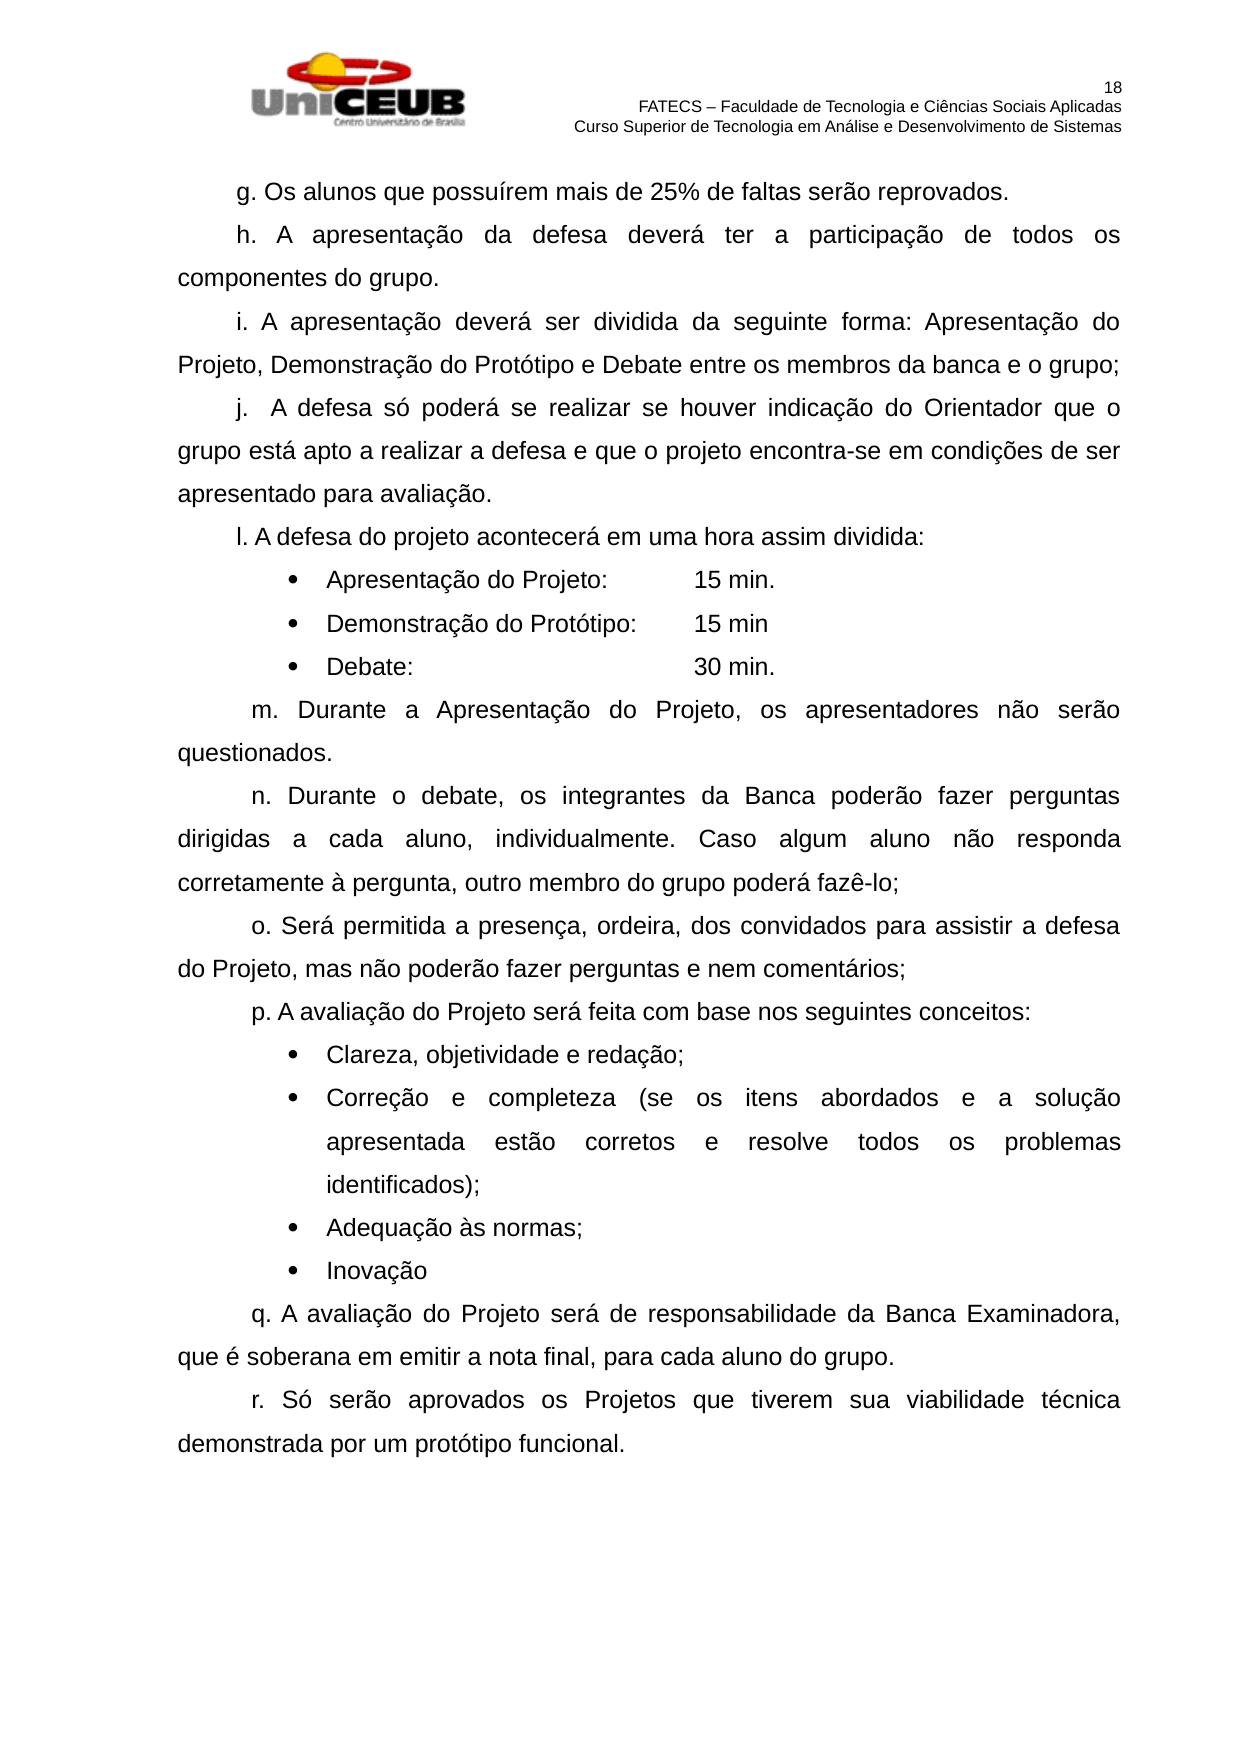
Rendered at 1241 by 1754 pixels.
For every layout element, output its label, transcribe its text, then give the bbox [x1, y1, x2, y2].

list Apresentação do Projeto: 15 min. [288, 565, 1122, 594]
text l. A defesa do projeto acontecerá em uma hora assim dividida: [177, 522, 1122, 551]
text g. Os alunos que possuírem mais de 25% de faltas serão reprovados. [236, 177, 1122, 206]
text q. A avaliação do Projeto será de responsabilidade da Banca Examinadora, que é soberana em emitir a nota final, para cada aluno do grupo. [177, 1299, 1122, 1371]
list Inovação [288, 1256, 1122, 1285]
picture [179, 15, 473, 128]
text p. A avaliação do Projeto será feita com base nos seguintes conceitos: [177, 997, 1122, 1026]
text h. A apresentação da defesa deverá ter a participação de todos os componentes do grupo. [177, 220, 1122, 292]
list Correção e completeza (se os itens abordados e a solução apresentada estão corretos e resolve todos os problemas identificados); [288, 1083, 1122, 1198]
text m. Durante a Apresentação do Projeto, os apresentadores não serão questionados. [177, 695, 1122, 767]
list Clareza, objetividade e redação; [288, 1040, 1122, 1069]
text o. Será permitida a presença, ordeira, dos convidados para assistir a defesa do Projeto, mas não poderão fazer perguntas e nem comentários; [177, 911, 1122, 982]
list Adequação às normas; [288, 1213, 1122, 1242]
text j. A defesa só poderá se realizar se houver indicação do Orientador que o grupo está apto a realizar a defesa e que o projeto encontra-se em condições de ser apresentado para avaliação. [177, 393, 1122, 508]
text i. A apresentação deverá ser dividida da seguinte forma: Apresentação do Projeto, Demonstração do Protótipo e Debate entre os membros da banca e o grupo; [177, 307, 1122, 378]
list Debate: 30 min. [288, 652, 1122, 681]
list Demonstração do Protótipo: 15 min [288, 608, 1122, 637]
text n. Durante o debate, os integrantes da Banca poderão fazer perguntas dirigidas a cada aluno, individualmente. Caso algum aluno não responda corretamente à pergunta, outro membro do grupo poderá fazê-lo; [177, 781, 1122, 896]
text r. Só serão aprovados os Projetos que tiverem sua viabilidade técnica demonstrada por um protótipo funcional. [177, 1385, 1122, 1457]
